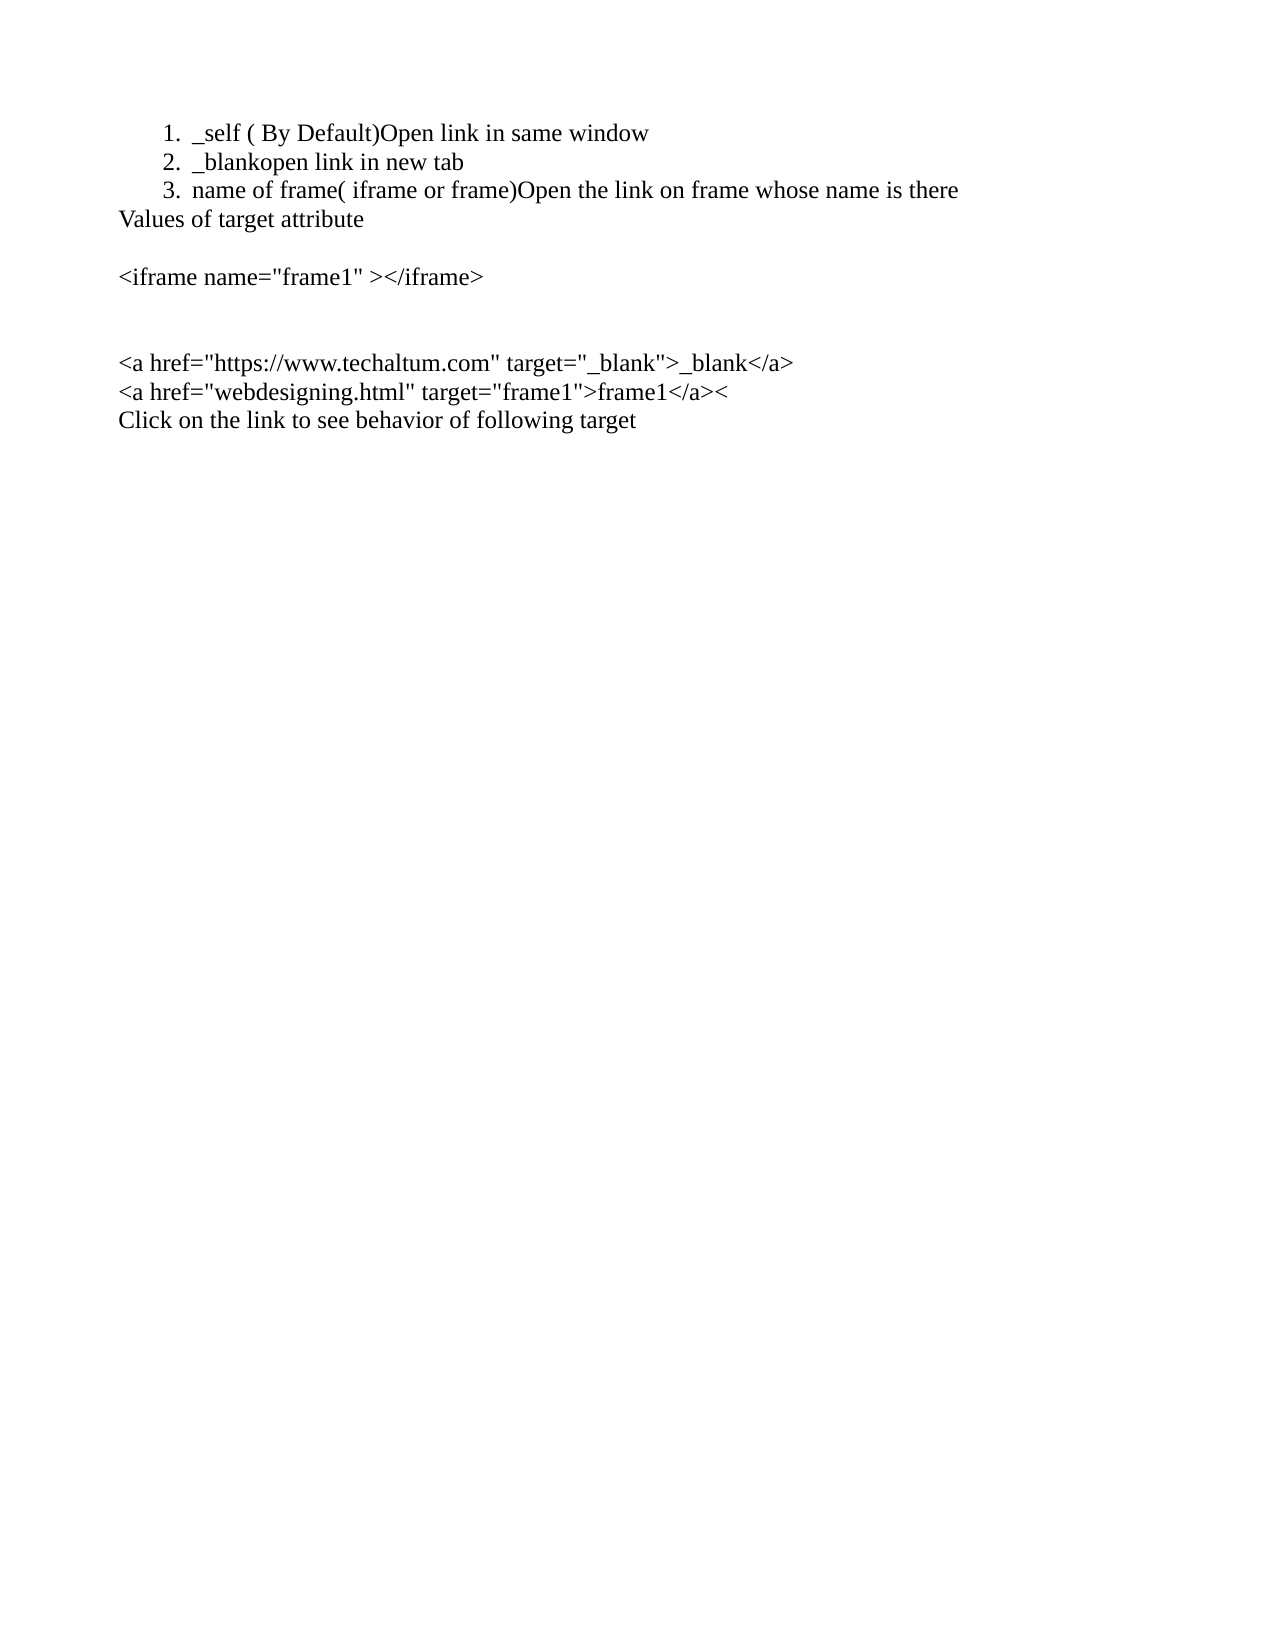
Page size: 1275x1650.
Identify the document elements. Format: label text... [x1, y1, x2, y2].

list name of frame( iframe or frame)Open the link on frame whose name is there [162, 176, 1157, 204]
text <a href="webdesigning.html" target="frame1">frame1</a>< [118, 377, 1157, 406]
text Values of target attribute [118, 204, 1157, 233]
text <iframe name="frame1" ></iframe> [118, 262, 1157, 291]
text <a href="https://www.techaltum.com" target="_blank">_blank</a> [118, 348, 1157, 377]
text Click on the link to see behavior of following target [118, 406, 1157, 434]
list _blankopen link in new tab [162, 147, 1157, 176]
list _self ( By Default)Open link in same window [162, 118, 1157, 147]
